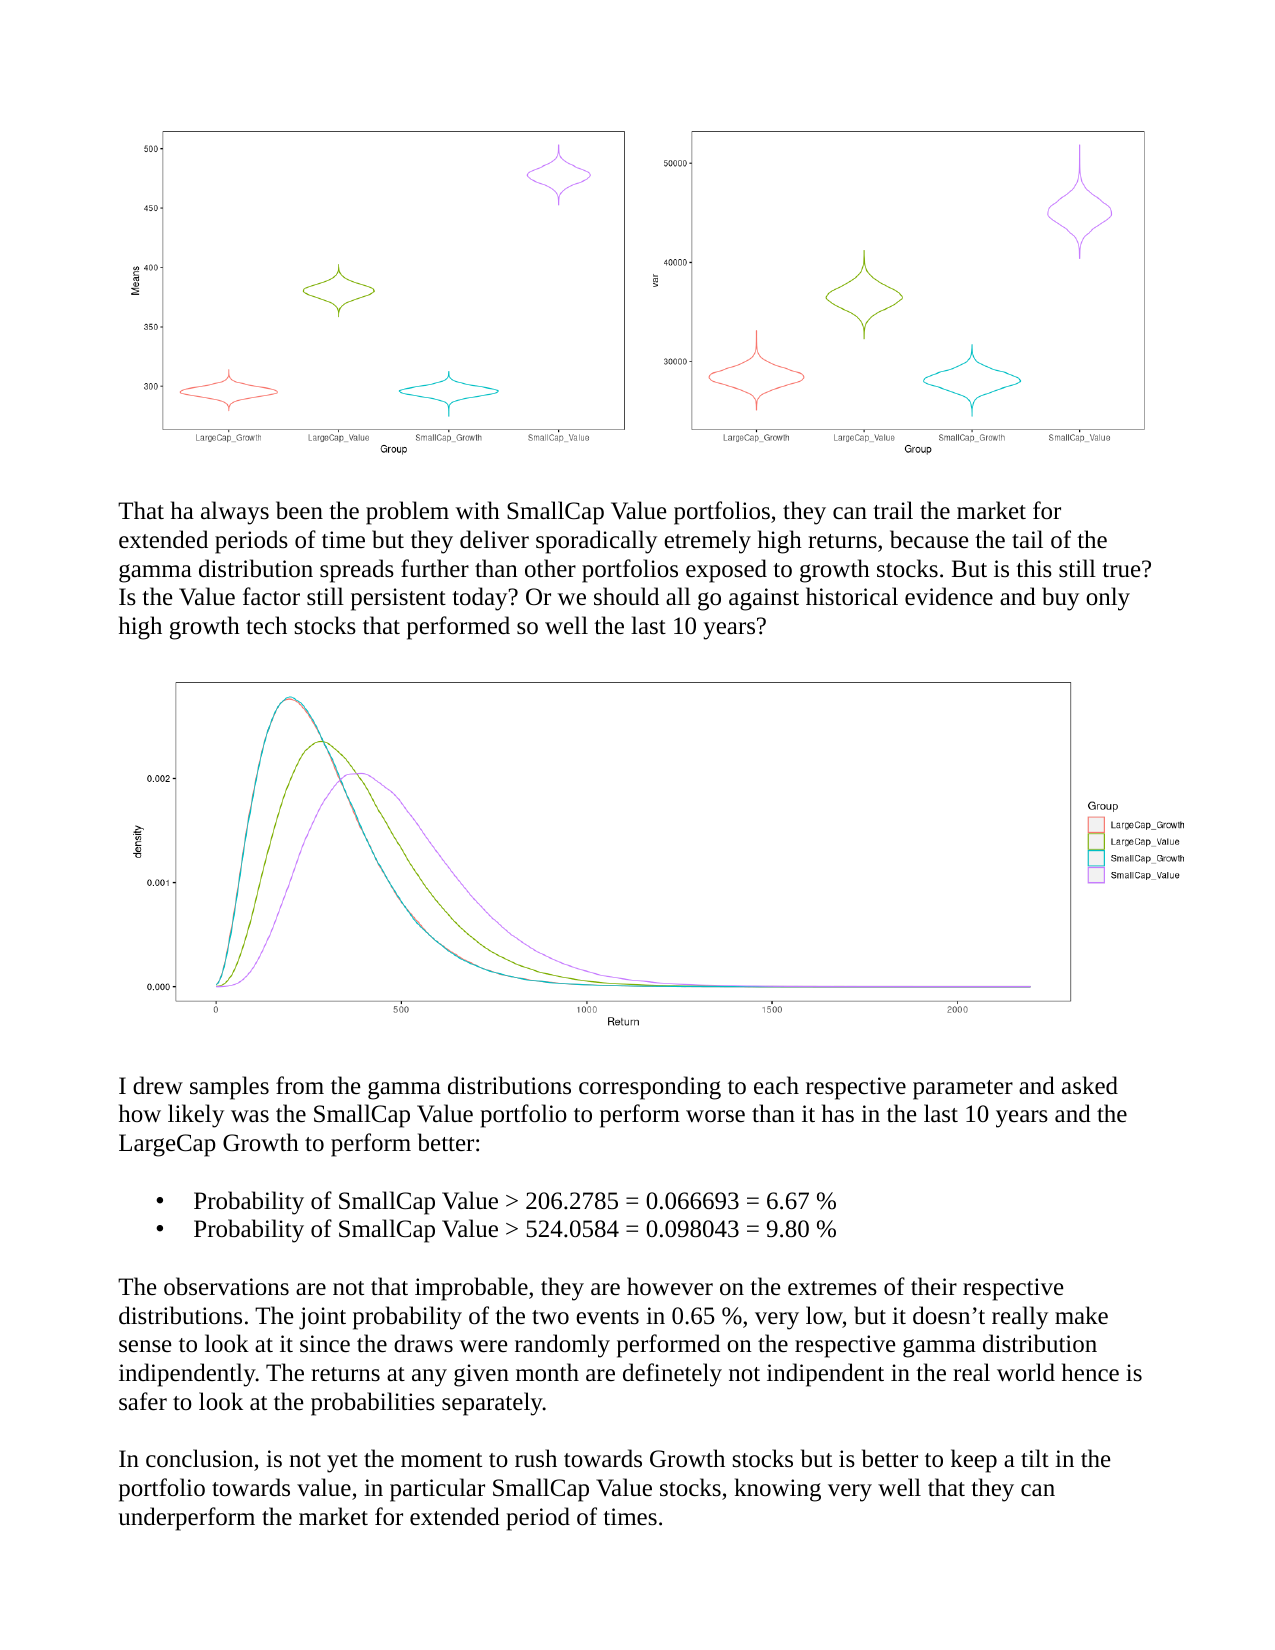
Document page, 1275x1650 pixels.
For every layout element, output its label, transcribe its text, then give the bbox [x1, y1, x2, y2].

list Probability of SmallCap Value > 206.2785 = 0.066693 = 6.67 % [156, 1186, 1157, 1214]
text The observations are not that improbable, they are however on the extremes of their respective distributions. The joint probability of the two events in 0.65 %, very low, but it doesn’t really make sense to look at it since the draws were randomly performed on the respective gamma distribution indipendently. The returns at any given month are definetely not indipendent in the real world hence is safer to look at the probabilities separately. [118, 1272, 1157, 1416]
picture [118, 118, 1157, 468]
text In conclusion, is not yet the moment to rush towards Growth stocks but is better to keep a tilt in the portfolio towards value, in particular SmallCap Value stocks, knowing very well that they can underperform the market for extended period of times. [118, 1444, 1157, 1531]
picture [118, 668, 1205, 1042]
text That ha always been the problem with SmallCap Value portfolios, they can trail the market for extended periods of time but they deliver sporadically etremely high returns, because the tail of the gamma distribution spreads further than other portfolios exposed to growth stocks. But is this still true? Is the Value factor still persistent today? Or we should all go against historical evidence and buy only high growth tech stocks that performed so well the last 10 years? [118, 496, 1157, 640]
text I drew samples from the gamma distributions corresponding to each respective parameter and asked how likely was the SmallCap Value portfolio to perform worse than it has in the last 10 years and the LargeCap Growth to perform better: [118, 1071, 1157, 1157]
list Probability of SmallCap Value > 524.0584 = 0.098043 = 9.80 % [156, 1214, 1157, 1243]
